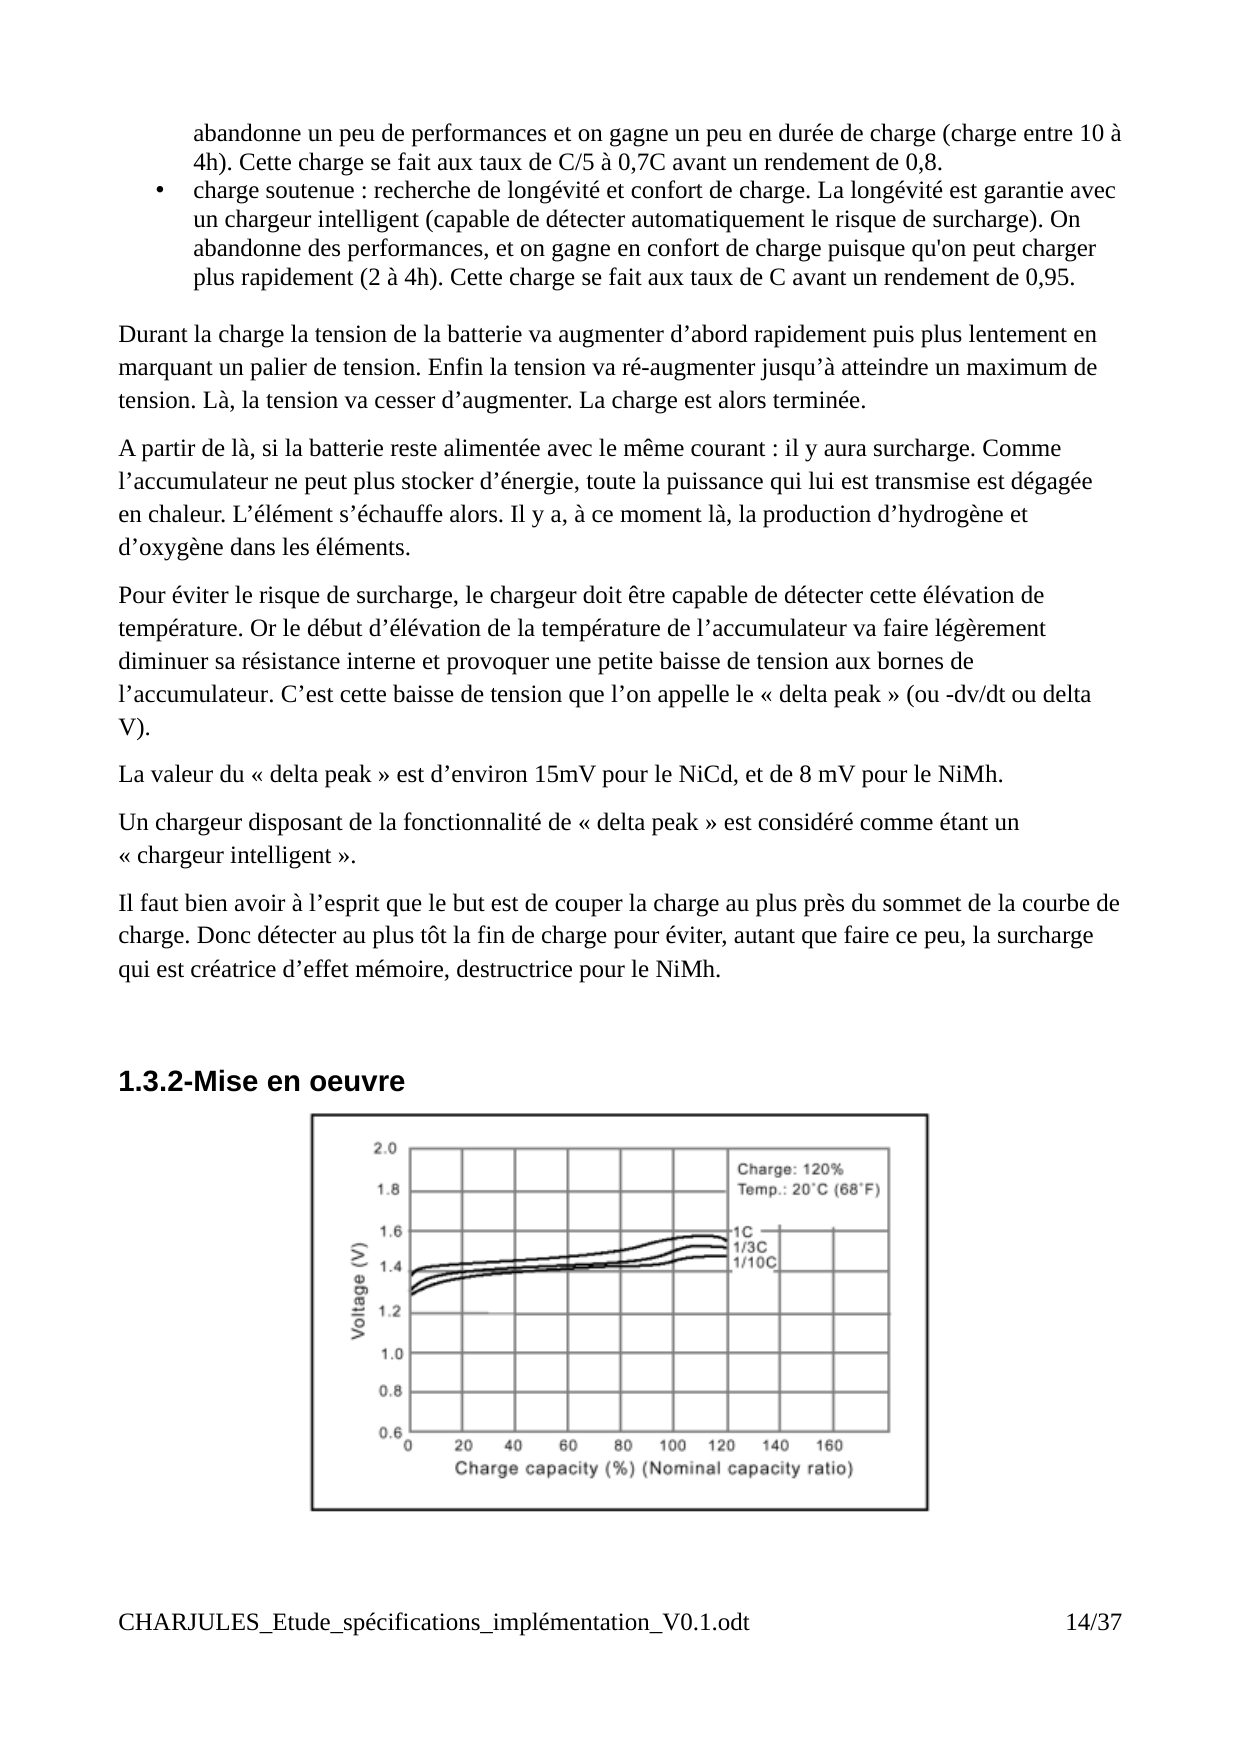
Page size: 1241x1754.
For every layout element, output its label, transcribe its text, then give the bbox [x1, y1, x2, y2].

picture [307, 1109, 933, 1513]
text La valeur du « delta peak » est d’environ 15mV pour le NiCd, et de 8 mV pour le NiMh. [118, 759, 1122, 788]
list abandonne un peu de performances et on gagne un peu en durée de charge (charge entre 10 à 4h). Cette charge se fait aux taux de C/5 à 0,7C avant un rendement de 0,8. [156, 118, 1122, 176]
subtitle 1.3.2-Mise en oeuvre [118, 1063, 1122, 1097]
text A partir de là, si la batterie reste alimentée avec le même courant : il y aura surcharge. Comme l’accumulateur ne peut plus stocker d’énergie, toute la puissance qui lui est transmise est dégagée en chaleur. L’élément s’échauffe alors. Il y a, à ce moment là, la production d’hydrogène et d’oxygène dans les éléments. [118, 433, 1122, 561]
text Durant la charge la tension de la batterie va augmenter d’abord rapidement puis plus lentement en marquant un palier de tension. Enfin la tension va ré-augmenter jusqu’à atteindre un maximum de tension. Là, la tension va cesser d’augmenter. La charge est alors terminée. [118, 319, 1122, 414]
text Pour éviter le risque de surcharge, le chargeur doit être capable de détecter cette élévation de température. Or le début d’élévation de la température de l’accumulateur va faire légèrement diminuer sa résistance interne et provoquer une petite baisse de tension aux bornes de l’accumulateur. C’est cette baisse de tension que l’on appelle le « delta peak » (ou -dv/dt ou delta V). [118, 580, 1122, 741]
text Un chargeur disposant de la fonctionnalité de « delta peak » est considéré comme étant un « chargeur intelligent ». [118, 807, 1122, 869]
list charge soutenue : recherche de longévité et confort de charge. La longévité est garantie avec un chargeur intelligent (capable de détecter automatiquement le risque de surcharge). On abandonne des performances, et on gagne en confort de charge puisque qu'on peut charger plus rapidement (2 à 4h). Cette charge se fait aux taux de C avant un rendement de 0,95. [156, 176, 1122, 291]
text Il faut bien avoir à l’esprit que le but est de couper la charge au plus près du sommet de la courbe de charge. Donc détecter au plus tôt la fin de charge pour éviter, autant que faire ce peu, la surcharge qui est créatrice d’effet mémoire, destructrice pour le NiMh. [118, 888, 1122, 982]
